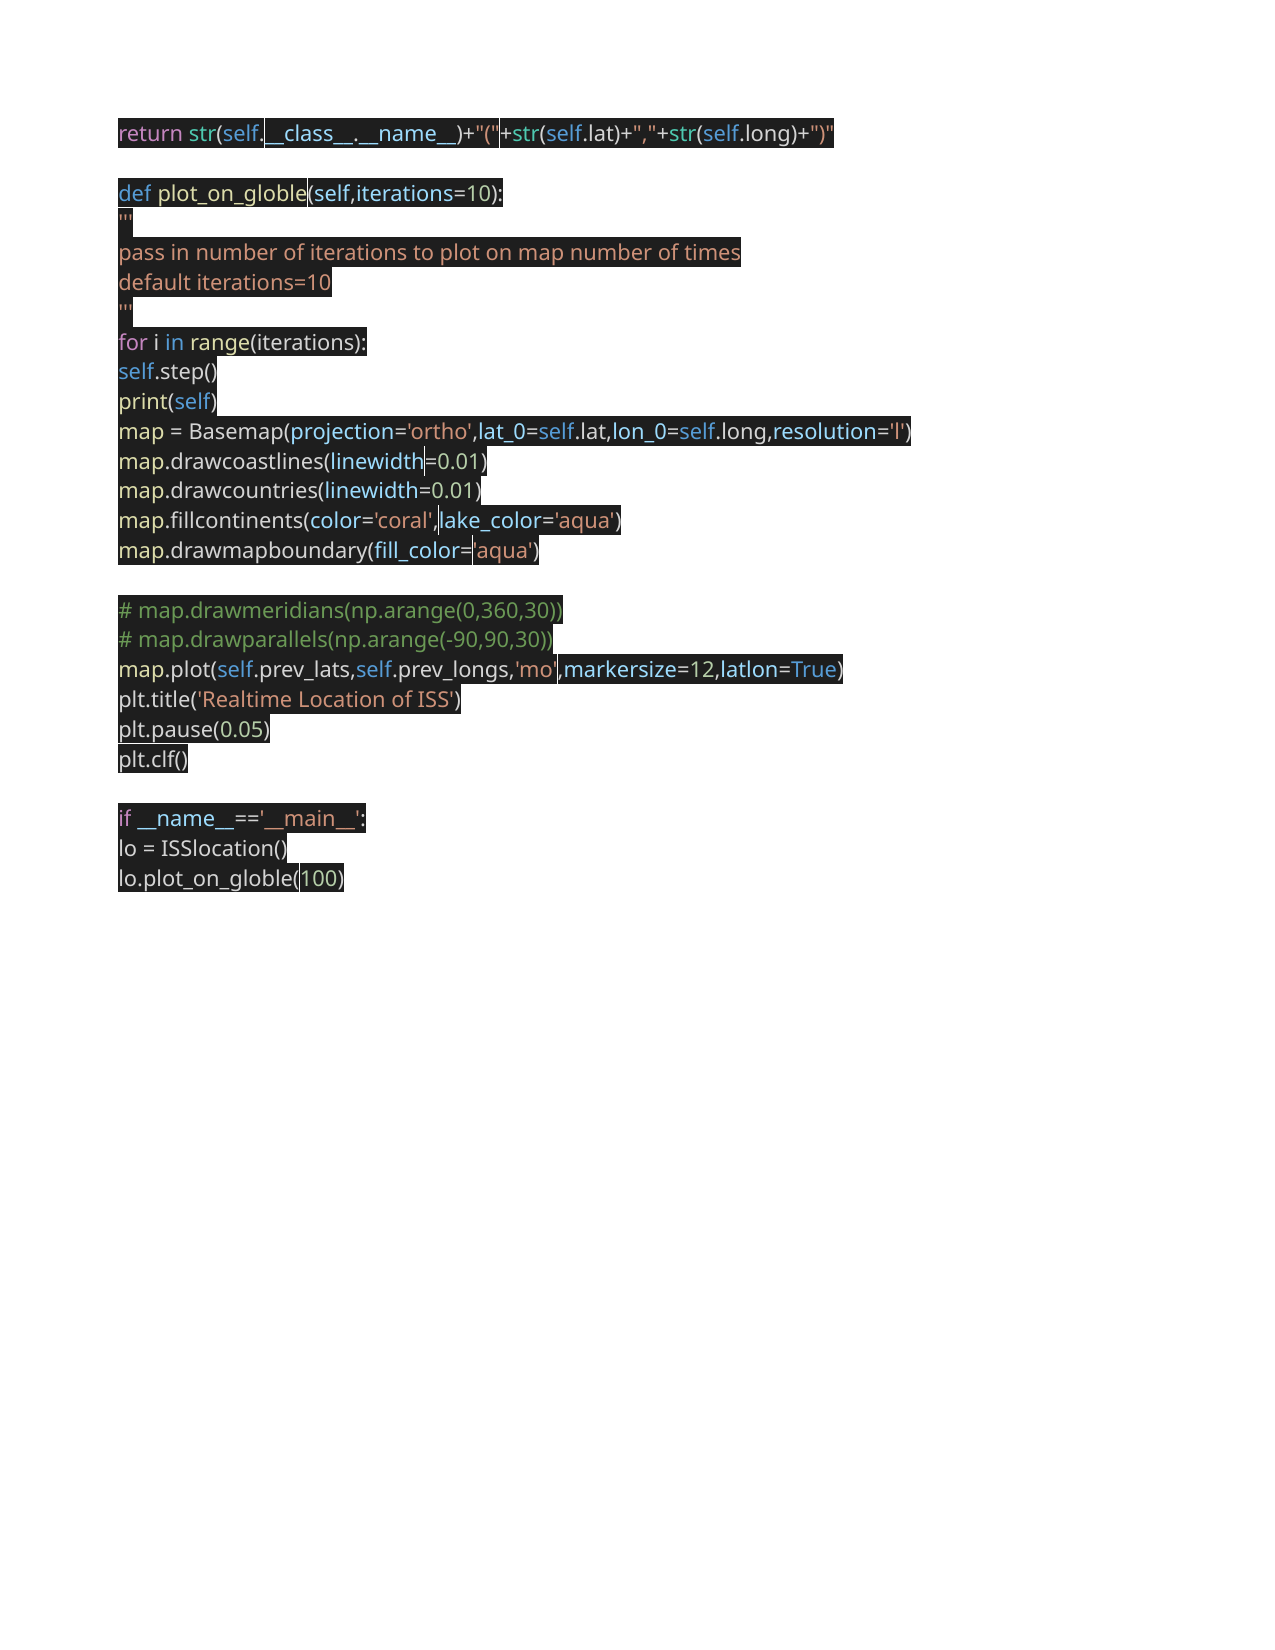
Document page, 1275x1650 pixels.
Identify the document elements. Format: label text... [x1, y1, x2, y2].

text map = Basemap(projection='ortho',lat_0=self.lat,lon_0=self.long,resolution='l') [118, 416, 1157, 446]
text plt.title('Realtime Location of ISS') [118, 684, 1157, 714]
text plt.clf() [118, 743, 1157, 773]
text lo.plot_on_globle(100) [118, 863, 1157, 892]
text map.plot(self.prev_lats,self.prev_longs,'mo',markersize=12,latlon=True) [118, 654, 1157, 684]
text ''' [118, 297, 1157, 327]
text map.drawmapboundary(fill_color='aqua') [118, 535, 1157, 565]
text map.fillcontinents(color='coral',lake_color='aqua') [118, 505, 1157, 535]
text map.drawcoastlines(linewidth=0.01) [118, 446, 1157, 476]
text ''' [118, 207, 1157, 237]
text self.step() [118, 356, 1157, 386]
text plt.pause(0.05) [118, 714, 1157, 743]
text default iterations=10 [118, 267, 1157, 297]
text return str(self.__class__.__name__)+"("+str(self.lat)+","+str(self.long)+")" [118, 118, 1157, 148]
text pass in number of iterations to plot on map number of times [118, 237, 1157, 267]
text if __name__=='__main__': [118, 803, 1157, 833]
text print(self) [118, 386, 1157, 416]
text # map.drawmeridians(np.arange(0,360,30)) [118, 594, 1157, 624]
text map.drawcountries(linewidth=0.01) [118, 476, 1157, 505]
text # map.drawparallels(np.arange(-90,90,30)) [118, 624, 1157, 654]
text def plot_on_globle(self,iterations=10): [118, 178, 1157, 207]
text for i in range(iterations): [118, 327, 1157, 356]
text lo = ISSlocation() [118, 833, 1157, 863]
